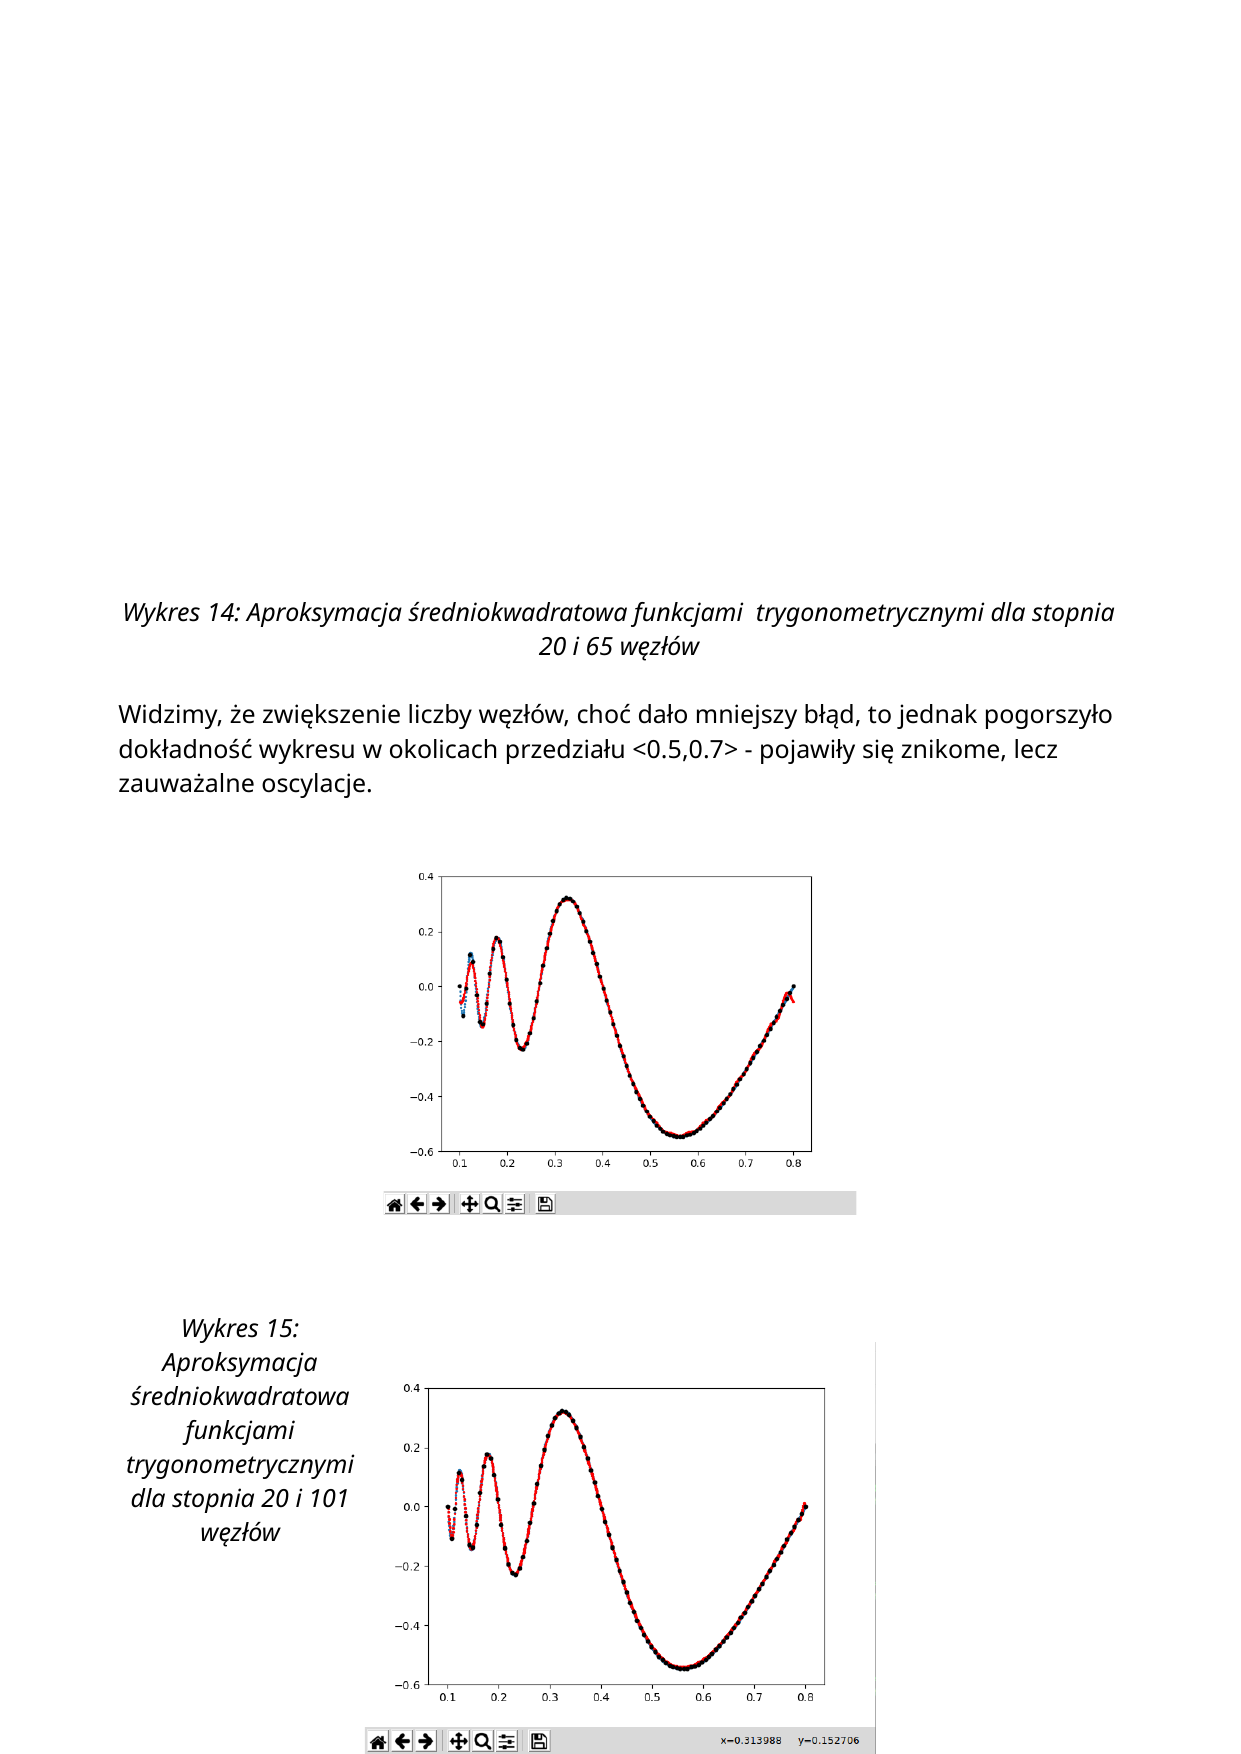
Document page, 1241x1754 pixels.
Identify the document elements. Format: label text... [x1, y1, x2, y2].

picture [383, 833, 857, 1215]
text Wykres 14: Aproksymacja średniokwadratowa funkcjami trygonometrycznymi dla stopnia 20 i 65 węzłów [118, 595, 1122, 663]
picture [364, 1342, 876, 1754]
text Wykres 15: Aproksymacja średniokwadratowa funkcjami trygonometrycznymi dla stopnia 20 i 101 węzłów [118, 1310, 1122, 1549]
text Widzimy, że zwiększenie liczby węzłów, choć dało mniejszy błąd, to jednak pogorszyło dokładność wykresu w okolicach przedziału <0.5,0.7> - pojawiły się znikome, lecz zauważalne oscylacje. [118, 697, 1122, 799]
